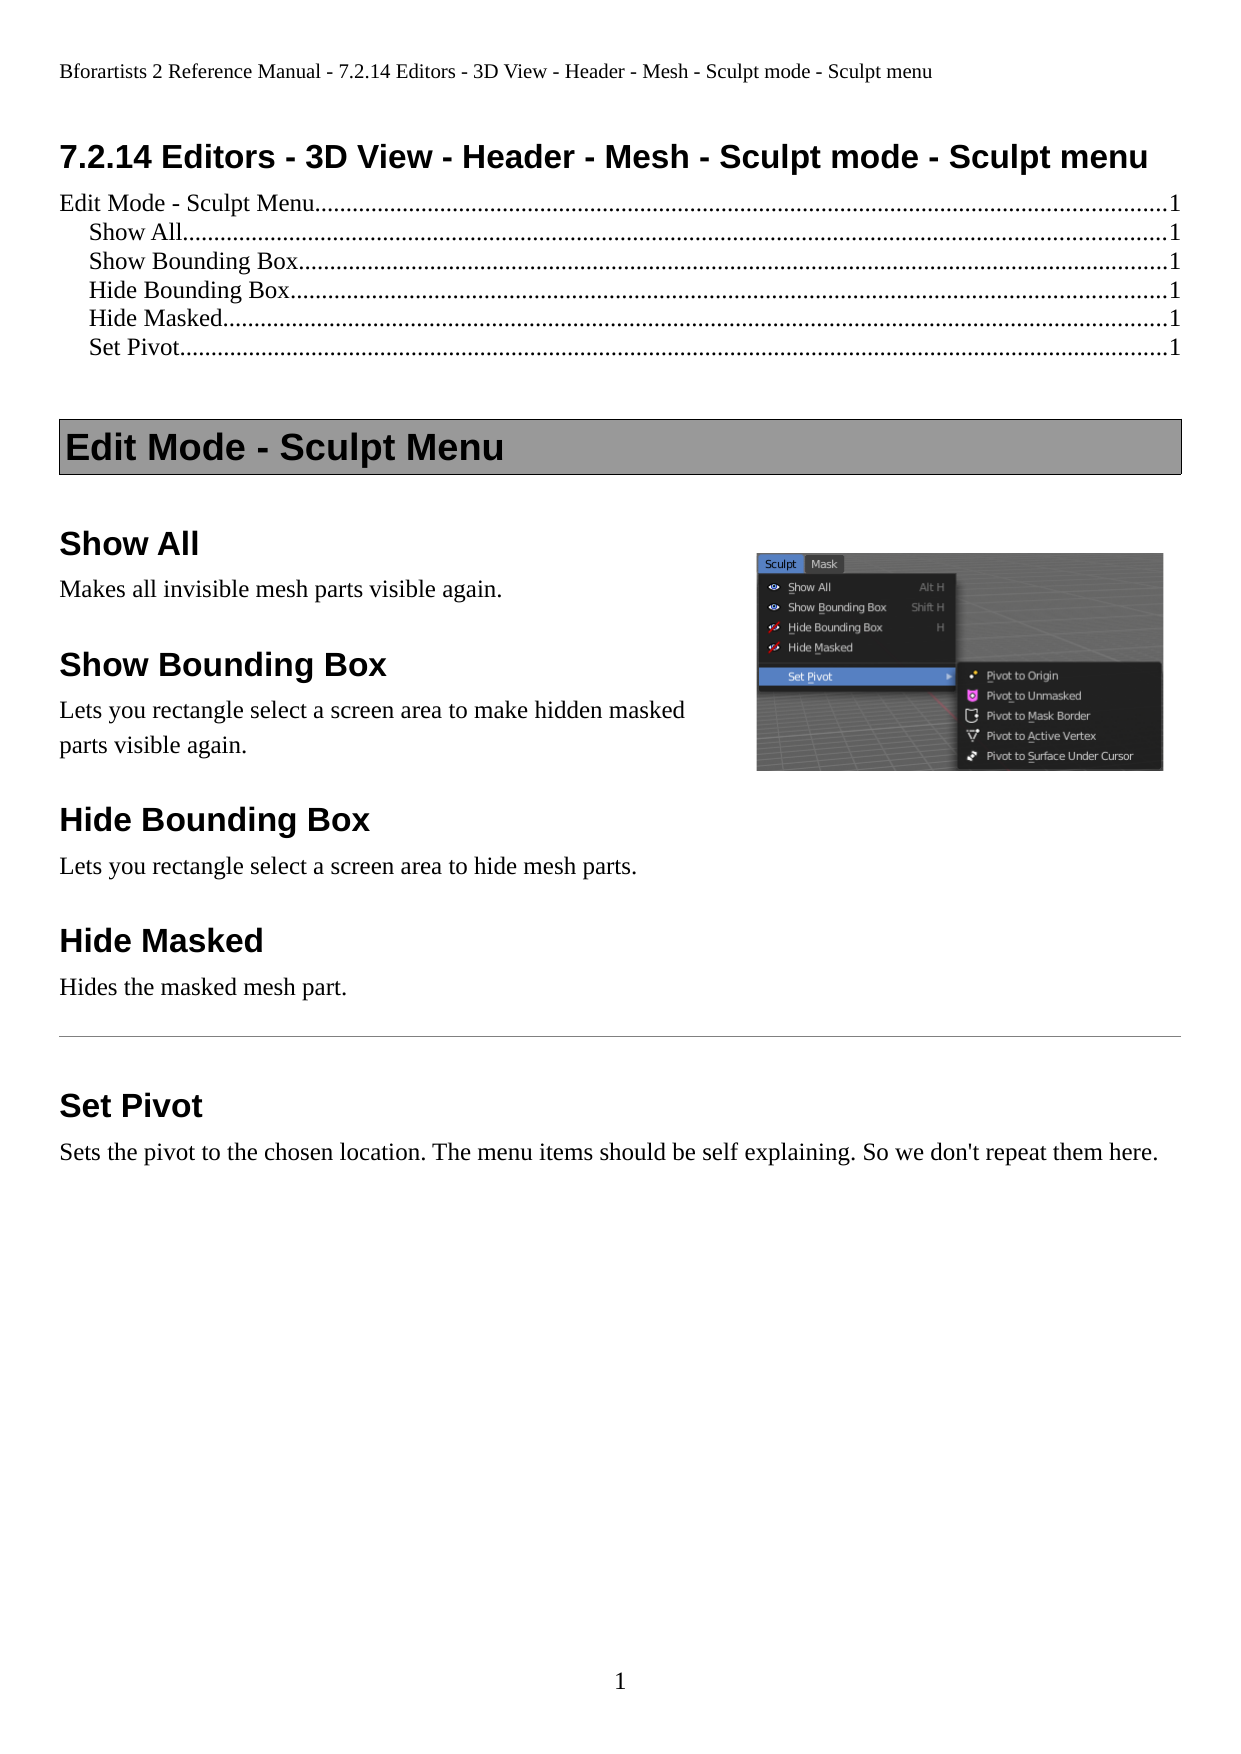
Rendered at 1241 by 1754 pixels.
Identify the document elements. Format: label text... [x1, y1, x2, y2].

text Hides the masked mesh part. [59, 972, 1181, 1001]
text Sets the pivot to the chosen location. The menu items should be self explaining. So we don't repeat them here. [59, 1137, 1181, 1166]
text Lets you rectangle select a screen area to hide mesh parts. [59, 851, 1181, 880]
subtitle Hide Bounding Box [59, 800, 1181, 839]
text Hide Bounding Box 1 [88, 275, 1181, 303]
subtitle [1164, 644, 1181, 683]
subtitle Show All [59, 523, 1181, 562]
text Show Bounding Box 1 [88, 246, 1181, 275]
text Lets you rectangle select a screen area to make hidden masked parts visible again. [59, 696, 756, 759]
text Show All 1 [88, 217, 1181, 246]
subtitle 7.2.14 Editors - 3D View - Header - Mesh - Sculpt mode - Sculpt menu [59, 138, 1181, 176]
text Hide Masked 1 [88, 303, 1181, 332]
table_header Edit Mode - Sculpt Menu [60, 420, 1181, 474]
text Edit Mode - Sculpt Menu 1 [59, 188, 1181, 217]
picture [756, 553, 1164, 771]
subtitle Show Bounding Box [59, 644, 756, 683]
subtitle Hide Masked [59, 921, 1181, 960]
text Makes all invisible mesh parts visible again. [59, 574, 756, 603]
subtitle Set Pivot [59, 1086, 1181, 1125]
text Set Pivot 1 [88, 332, 1181, 361]
